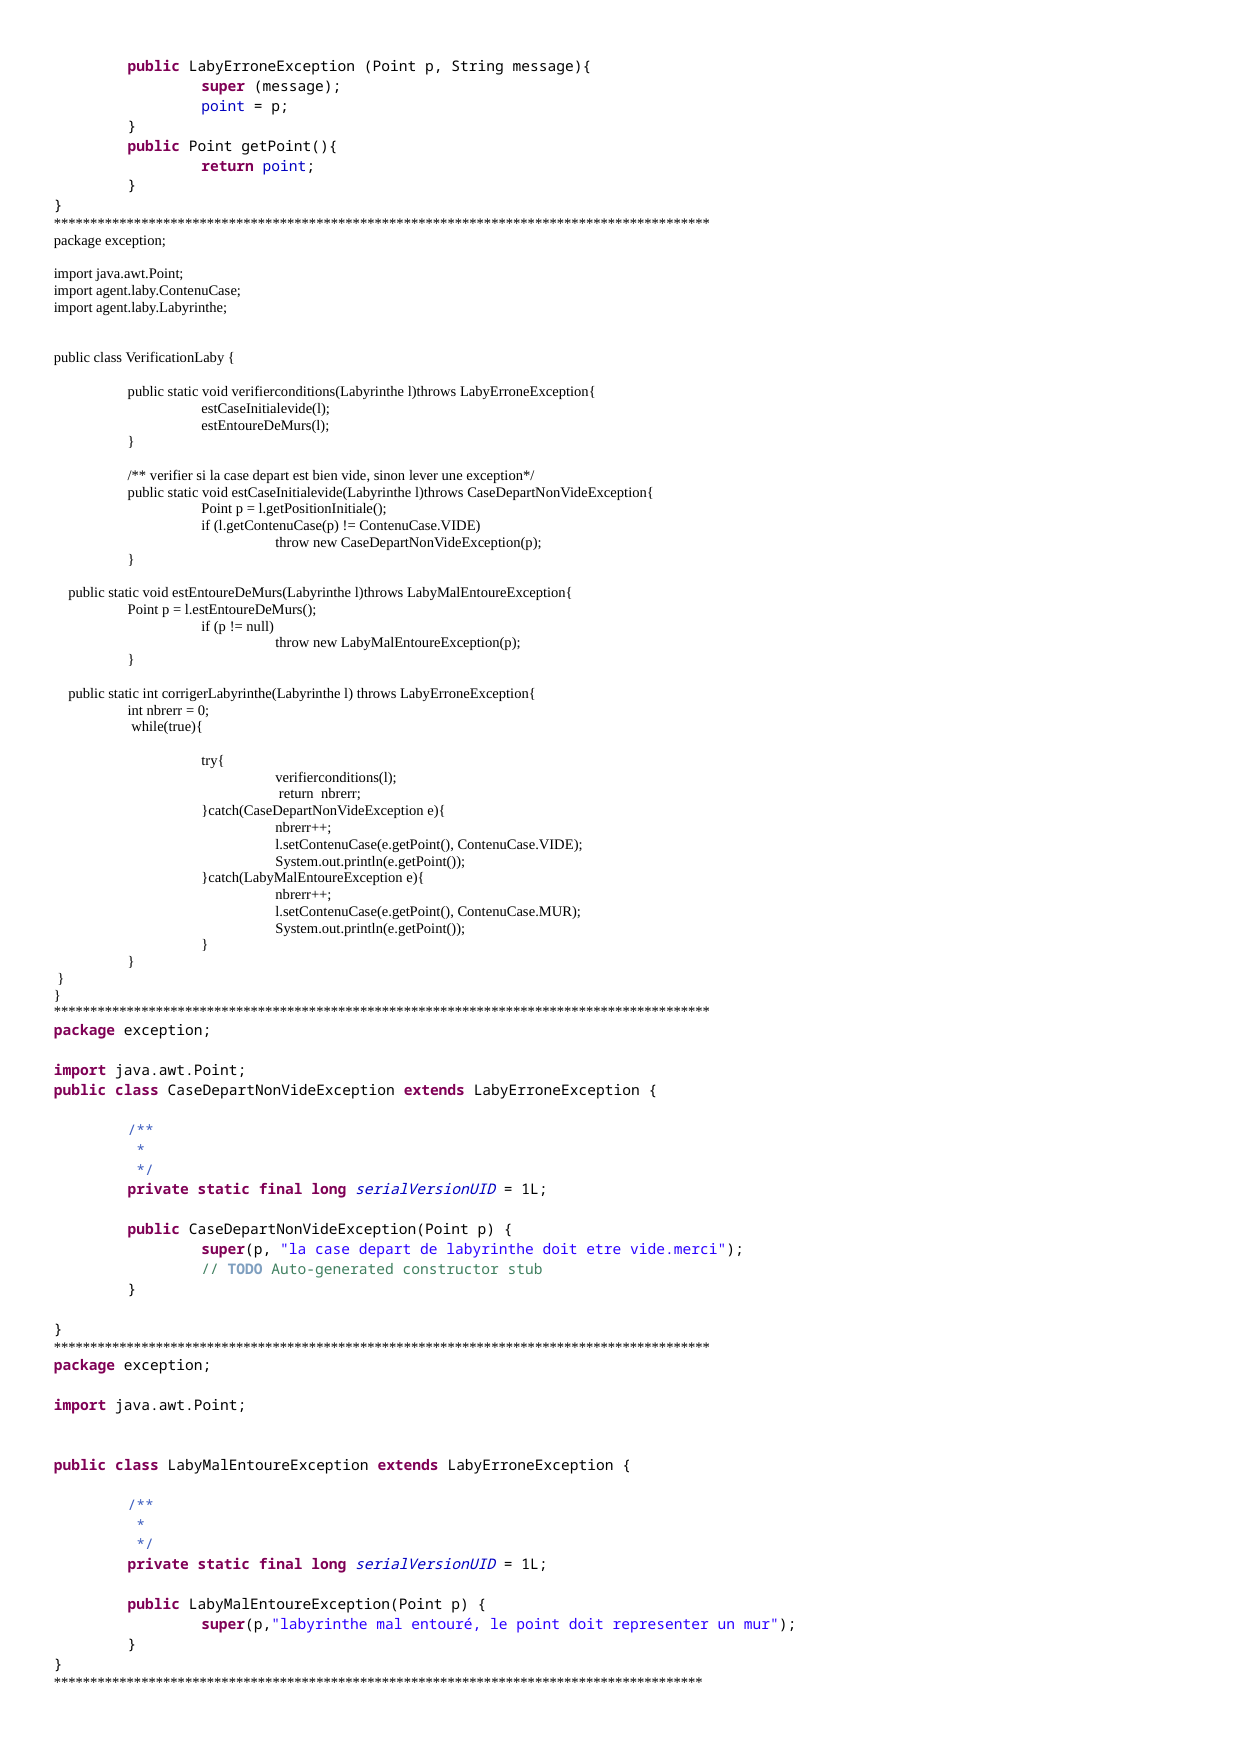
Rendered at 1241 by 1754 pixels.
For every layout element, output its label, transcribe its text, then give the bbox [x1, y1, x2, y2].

text public LabyMalEntoureException(Point p) { [53, 1594, 1184, 1614]
text package exception; [53, 1020, 1184, 1040]
text public static void estEntoureDeMurs(Labyrinthe l)throws LabyMalEntoureException{ [53, 584, 1184, 601]
text */ [53, 1534, 1184, 1554]
text import java.awt.Point; [53, 1395, 1184, 1415]
text } [53, 195, 1184, 215]
text ****************************************************************************************** [53, 1003, 1184, 1020]
text super(p, "la case depart de labyrinthe doit etre vide.merci"); [53, 1239, 1184, 1259]
text import java.awt.Point; [53, 1060, 1184, 1080]
text public Point getPoint(){ [53, 135, 1184, 155]
text nbrerr++; [53, 819, 1184, 836]
text } [53, 1318, 1184, 1338]
text } [53, 986, 1184, 1003]
text l.setContenuCase(e.getPoint(), ContenuCase.VIDE); [53, 836, 1184, 852]
text } [53, 1279, 1184, 1298]
text }catch(CaseDepartNonVideException e){ [53, 802, 1184, 819]
text throw new LabyMalEntoureException(p); [53, 634, 1184, 651]
text public class LabyMalEntoureException extends LabyErroneException { [53, 1454, 1184, 1474]
text ****************************************************************************************** [53, 1338, 1184, 1355]
text int nbrerr = 0; [53, 701, 1184, 718]
text // TODO Auto-generated constructor stub [53, 1259, 1184, 1279]
text } [53, 550, 1184, 567]
text try{ [53, 752, 1184, 768]
text super (message); [53, 76, 1184, 96]
text if (p != null) [53, 617, 1184, 634]
text ****************************************************************************************** [53, 215, 1184, 232]
text } [53, 116, 1184, 135]
text ***************************************************************************************** [53, 1673, 1184, 1690]
text /** [53, 1494, 1184, 1514]
text public class CaseDepartNonVideException extends LabyErroneException { [53, 1080, 1184, 1099]
text }catch(LabyMalEntoureException e){ [53, 869, 1184, 886]
text private static final long serialVersionUID = 1L; [53, 1179, 1184, 1199]
text /** [53, 1119, 1184, 1139]
text while(true){ [53, 718, 1184, 735]
text public static void verifierconditions(Labyrinthe l)throws LabyErroneException{ [53, 383, 1184, 399]
text public class VerificationLaby { [53, 349, 1184, 366]
text public LabyErroneException (Point p, String message){ [53, 56, 1184, 76]
text Point p = l.getPositionInitiale(); [53, 500, 1184, 517]
text throw new CaseDepartNonVideException(p); [53, 534, 1184, 550]
text } [53, 1634, 1184, 1653]
text */ [53, 1159, 1184, 1179]
text } [53, 970, 1184, 986]
text } [53, 936, 1184, 953]
text System.out.println(e.getPoint()); [53, 919, 1184, 936]
text package exception; [53, 1355, 1184, 1375]
text import agent.laby.Labyrinthe; [53, 299, 1184, 316]
text } [53, 651, 1184, 668]
text estEntoureDeMurs(l); [53, 416, 1184, 433]
text super(p,"labyrinthe mal entouré, le point doit representer un mur"); [53, 1614, 1184, 1634]
text } [53, 433, 1184, 450]
text estCaseInitialevide(l); [53, 399, 1184, 416]
text } [53, 1653, 1184, 1673]
text point = p; [53, 96, 1184, 116]
text } [53, 175, 1184, 195]
text package exception; [53, 232, 1184, 248]
text public static int corrigerLabyrinthe(Labyrinthe l) throws LabyErroneException{ [53, 684, 1184, 701]
text /** verifier si la case depart est bien vide, sinon lever une exception*/ [53, 467, 1184, 483]
text public CaseDepartNonVideException(Point p) { [53, 1219, 1184, 1239]
text Point p = l.estEntoureDeMurs(); [53, 601, 1184, 617]
text * [53, 1139, 1184, 1159]
text System.out.println(e.getPoint()); [53, 852, 1184, 869]
text public static void estCaseInitialevide(Labyrinthe l)throws CaseDepartNonVideException{ [53, 483, 1184, 500]
text } [53, 953, 1184, 970]
text if (l.getContenuCase(p) != ContenuCase.VIDE) [53, 517, 1184, 534]
text nbrerr++; [53, 886, 1184, 903]
text return nbrerr; [53, 785, 1184, 802]
text private static final long serialVersionUID = 1L; [53, 1554, 1184, 1574]
text * [53, 1514, 1184, 1534]
text verifierconditions(l); [53, 768, 1184, 785]
text return point; [53, 155, 1184, 175]
text import java.awt.Point; [53, 265, 1184, 282]
text l.setContenuCase(e.getPoint(), ContenuCase.MUR); [53, 903, 1184, 919]
text import agent.laby.ContenuCase; [53, 282, 1184, 299]
